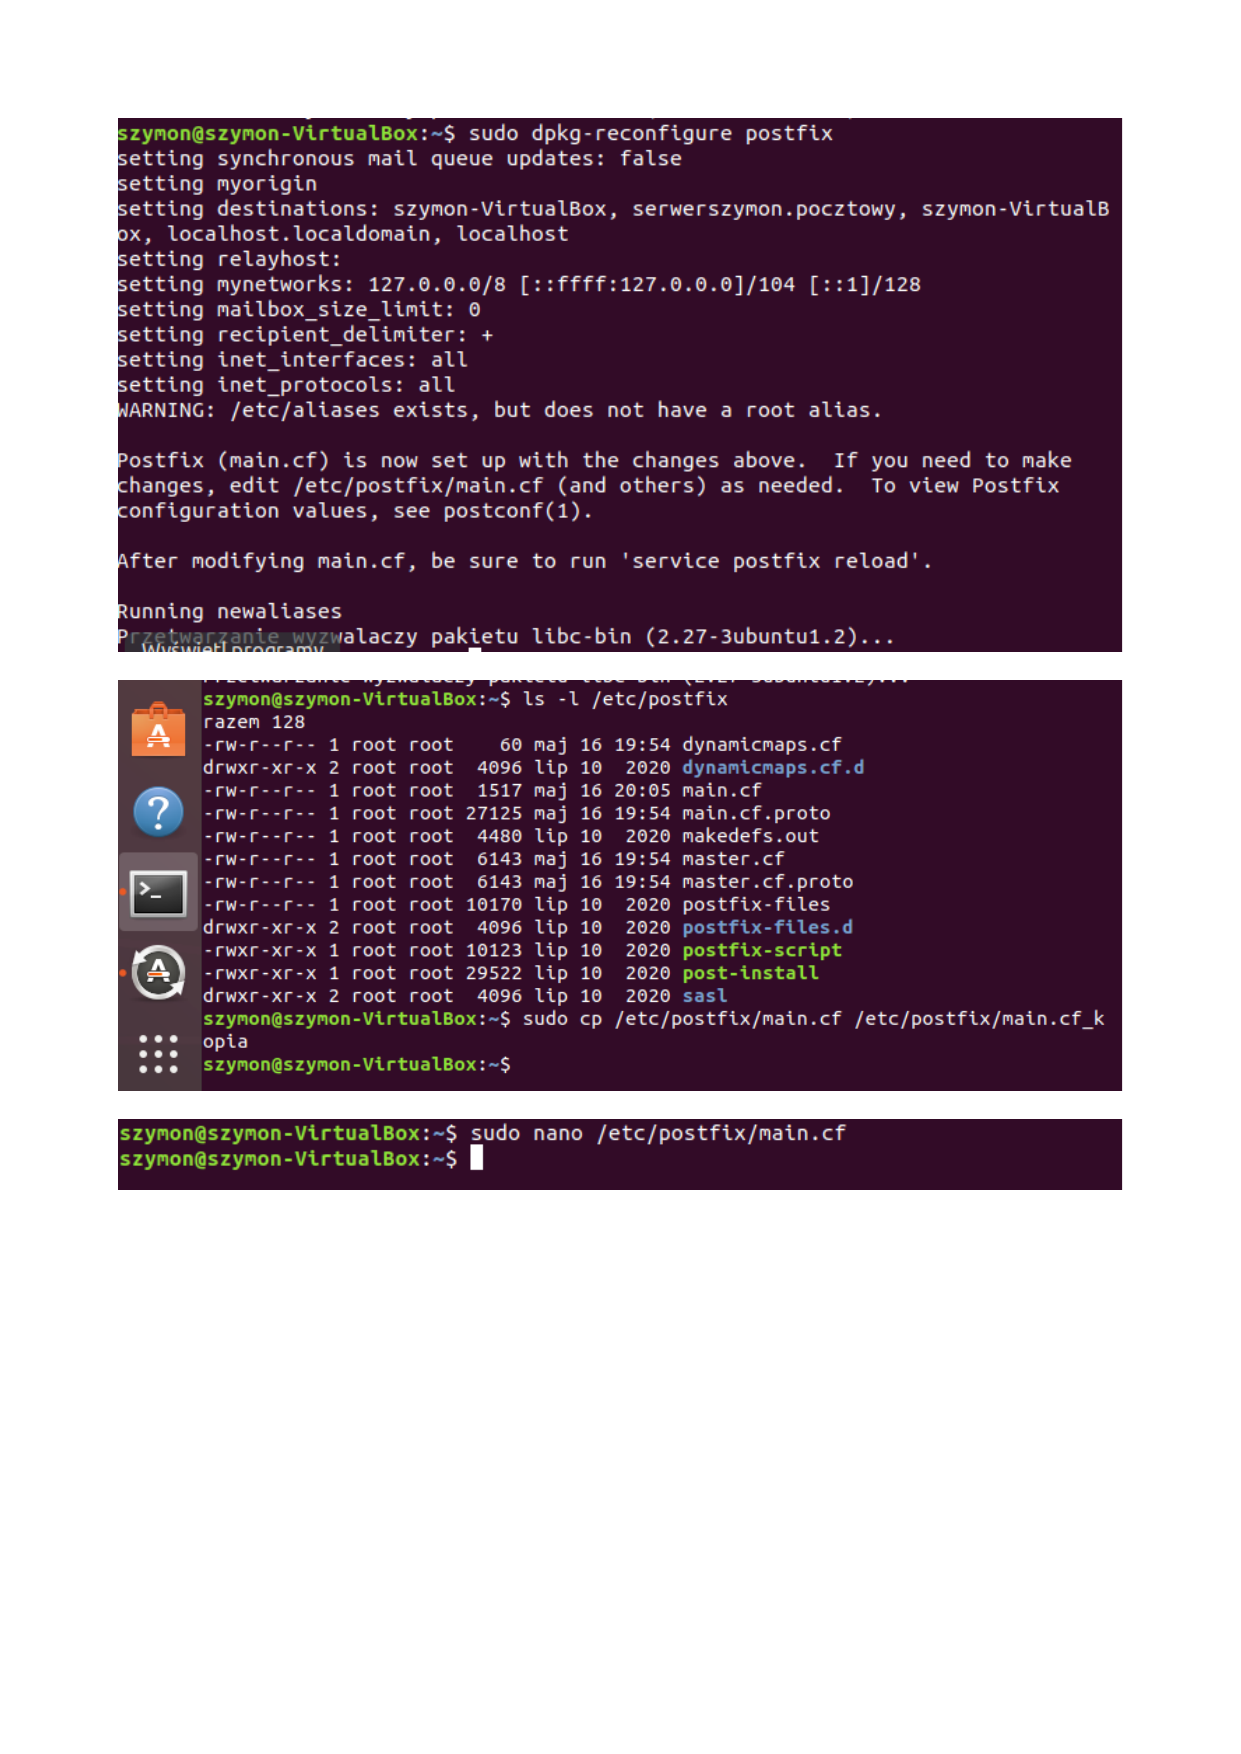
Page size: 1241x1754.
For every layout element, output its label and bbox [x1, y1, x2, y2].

picture [118, 118, 1123, 652]
picture [118, 680, 1123, 1091]
picture [118, 1119, 1123, 1190]
